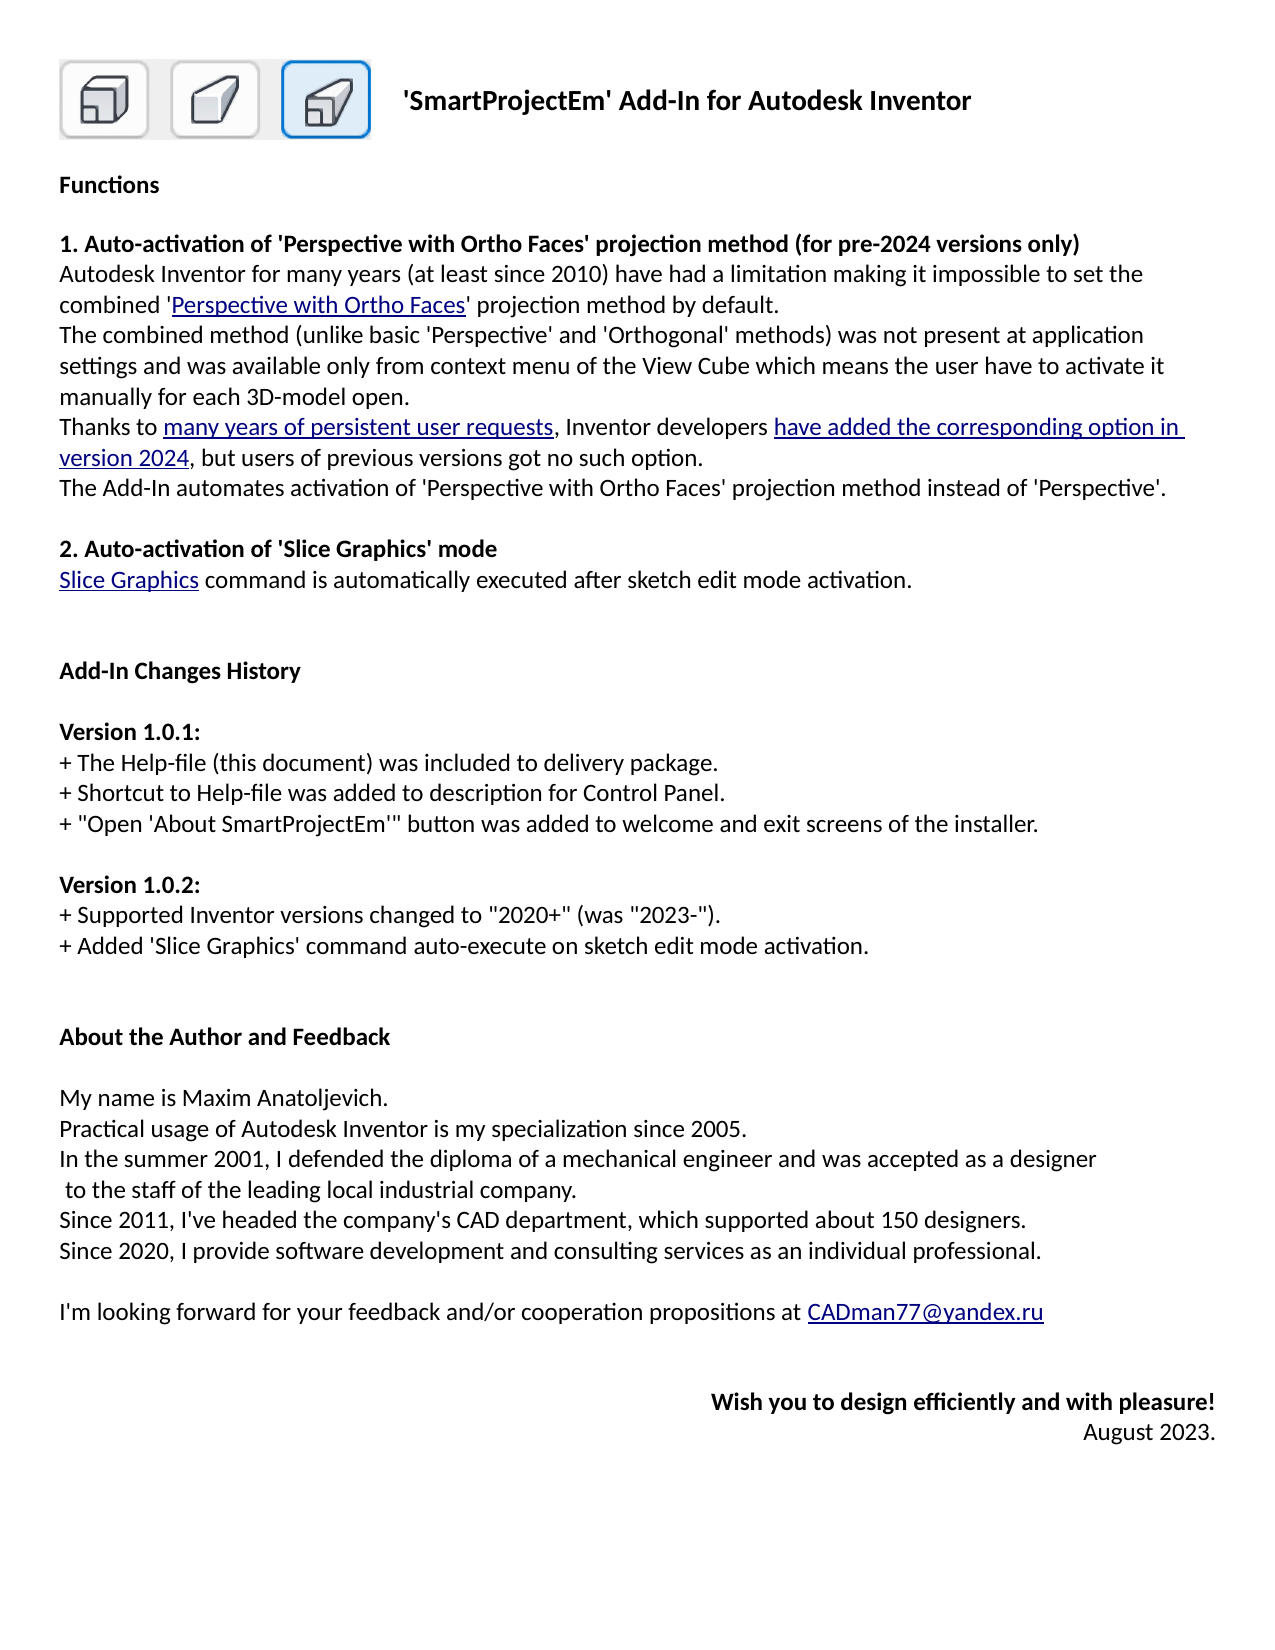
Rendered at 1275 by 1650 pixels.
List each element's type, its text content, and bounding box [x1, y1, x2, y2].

text Since 2011, I've headed the company's CAD department, which supported about 150 designers. [59, 1205, 1216, 1235]
text Version 1.0.1: [59, 716, 1216, 747]
table_header [372, 59, 403, 140]
text The combined method (unlike basic 'Perspective' and 'Orthogonal' methods) was not present at application settings and was available only from context menu of the View Cube which means the user have to activate it manually for each 3D-model open. [59, 319, 1216, 411]
text + Added 'Slice Graphics' command auto-execute on sketch edit mode activation. [59, 930, 1216, 961]
text + The Help-file (this document) was included to delivery package. [59, 747, 1216, 777]
text In the summer 2001, I defended the diploma of a mechanical engineer and was accepted as a designer [59, 1144, 1216, 1174]
text to the staff of the leading local industrial company. [59, 1174, 1216, 1205]
text 1. Auto-activation of 'Perspective with Ortho Faces' projection method (for pre-2024 versions only) [59, 228, 1216, 258]
text + Shortcut to Help-file was added to description for Control Panel. [59, 777, 1216, 808]
text + "Open 'About SmartProjectEm'" button was added to welcome and exit screens of the installer. [59, 808, 1216, 838]
text August 2023. [59, 1417, 1216, 1447]
text Wish you to design efficiently and with pleasure! [59, 1386, 1216, 1417]
text Autodesk Inventor for many years (at least since 2010) have had a limitation making it impossible to set the combined 'Perspective with Ortho Faces' projection method by default. [59, 258, 1216, 319]
text My name is Maxim Anatoljevich. [59, 1083, 1216, 1113]
text Practical usage of Autodesk Inventor is my specialization since 2005. [59, 1113, 1216, 1144]
picture [59, 59, 372, 140]
text Version 1.0.2: [59, 869, 1216, 899]
text Functions [59, 169, 1216, 199]
text The Add-In automates activation of 'Perspective with Ortho Faces' projection method instead of 'Perspective'. [59, 472, 1216, 503]
table_header 'SmartProjectEm' Add-In for Autodesk Inventor [403, 59, 1217, 140]
text Add-In Changes History [59, 655, 1216, 686]
text + Supported Inventor versions changed to "2020+" (was "2023-"). [59, 899, 1216, 930]
text Since 2020, I provide software development and consulting services as an individual professional. [59, 1235, 1216, 1266]
text I'm looking forward for your feedback and/or cooperation propositions at CADman77@yandex.ru [59, 1296, 1216, 1327]
text About the Author and Feedback [59, 1022, 1216, 1052]
text 2. Auto-activation of 'Slice Graphics' mode [59, 533, 1216, 564]
text Thanks to many years of persistent user requests, Inventor developers have added the corresponding option in version 2024, but users of previous versions got no such option. [59, 411, 1216, 472]
text Slice Graphics command is automatically executed after sketch edit mode activation. [59, 564, 1216, 594]
